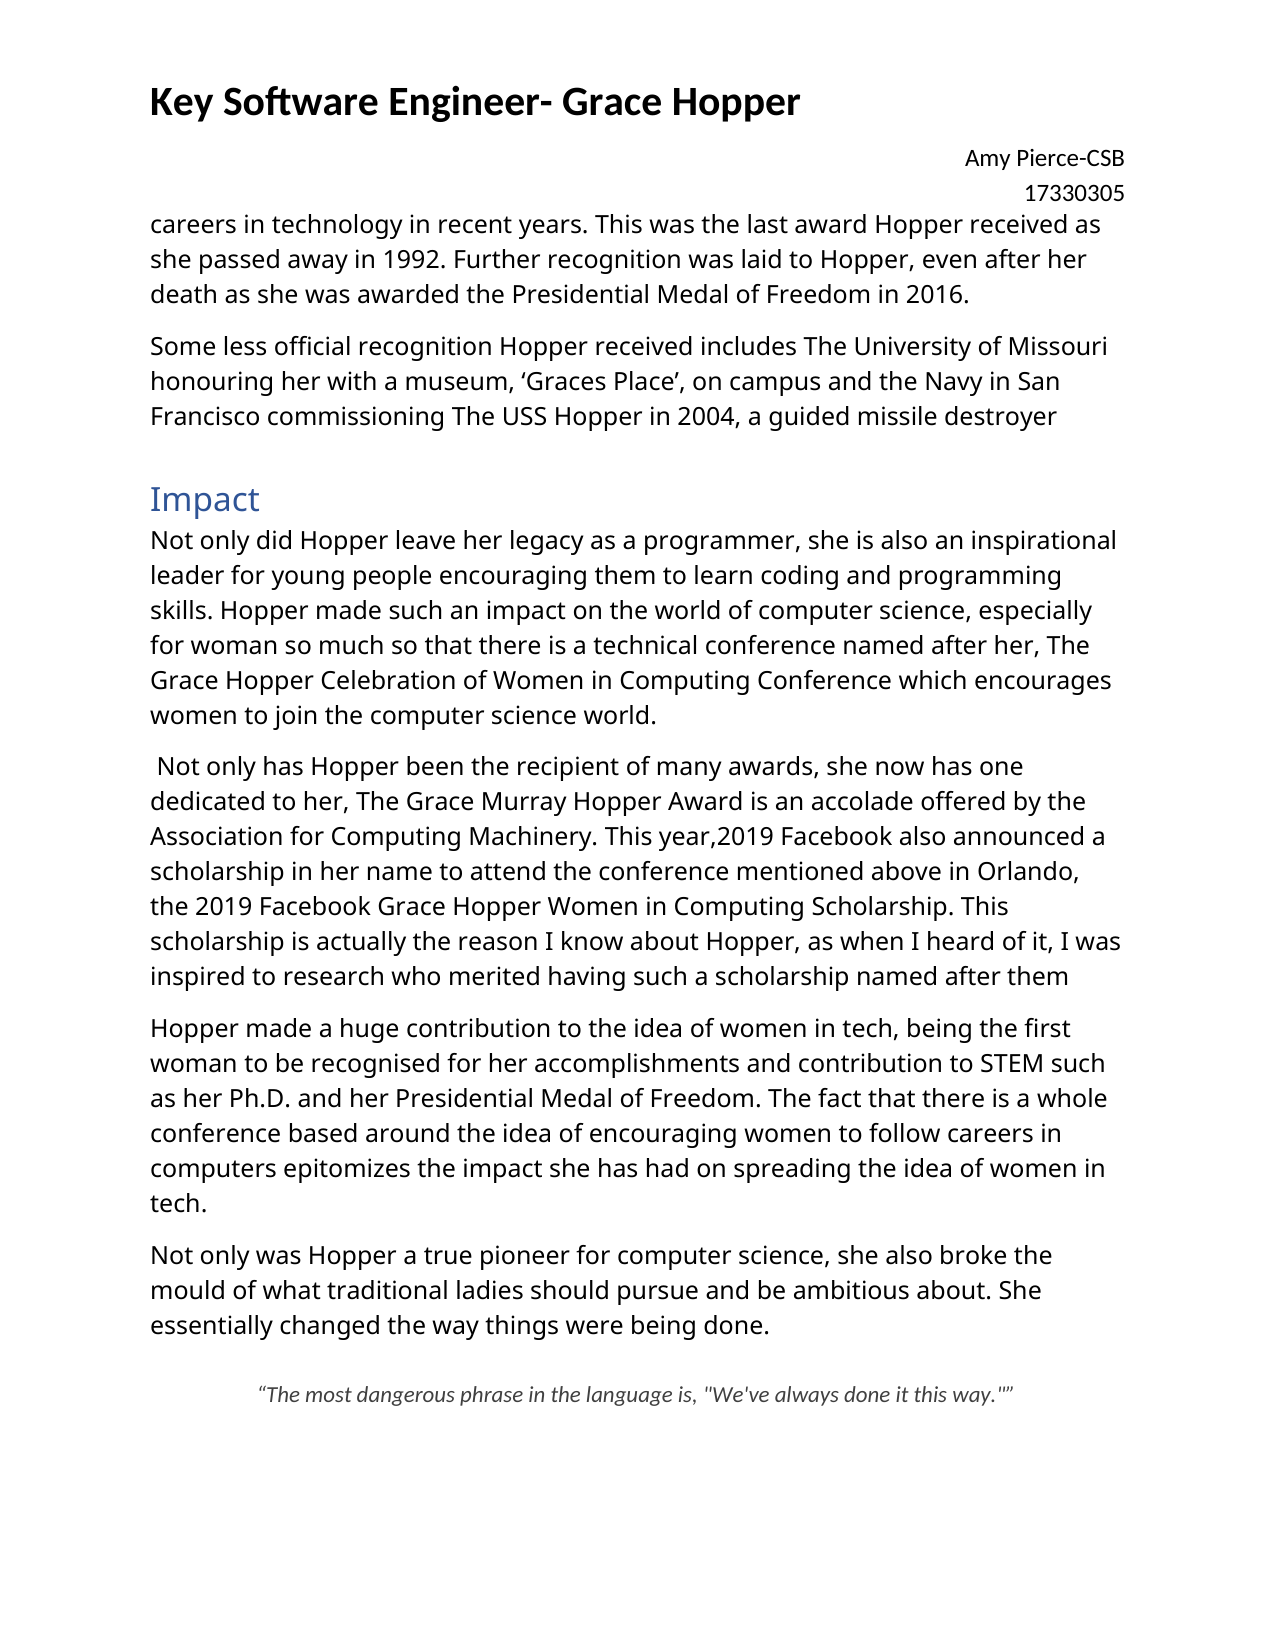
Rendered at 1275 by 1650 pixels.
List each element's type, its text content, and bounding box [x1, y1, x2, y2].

text Not only was Hopper a true pioneer for computer science, she also broke the mould of what traditional ladies should pursue and be ambitious about. She essentially changed the way things were being done. [150, 1237, 1125, 1341]
text Hopper made a huge contribution to the idea of women in tech, being the first woman to be recognised for her accomplishments and contribution to STEM such as her Ph.D. and her Presidential Medal of Freedom. The fact that there is a whole conference based around the idea of encouraging women to follow careers in computers epitomizes the impact she has had on spreading the idea of women in tech. [150, 1011, 1125, 1220]
text careers in technology in recent years. This was the last award Hopper received as she passed away in 1992. Further recognition was laid to Hopper, even after her death as she was awarded the Presidential Medal of Freedom in 2016. [150, 207, 1125, 311]
text Not only did Hopper leave her legacy as a programmer, she is also an inspirational leader for young people encouraging them to learn coding and programming skills. Hopper made such an impact on the world of computer science, especially for woman so much so that there is a technical conference named after her, The Grace Hopper Celebration of Women in Computing Conference which encourages women to join the computer science world. [150, 522, 1125, 731]
subtitle Impact [150, 476, 1125, 521]
text “The most dangerous phrase in the language is, "We've always done it this way."” [240, 1380, 1035, 1408]
text Some less official recognition Hopper received includes The University of Missouri honouring her with a museum, ‘Graces Place’, on campus and the Navy in San Francisco commissioning The USS Hopper in 2004, a guided missile destroyer [150, 329, 1125, 433]
text Not only has Hopper been the recipient of many awards, she now has one dedicated to her, The Grace Murray Hopper Award is an accolade offered by the Association for Computing Machinery. This year,2019 Facebook also announced a scholarship in her name to attend the conference mentioned above in Orlando, the 2019 Facebook Grace Hopper Women in Computing Scholarship. This scholarship is actually the reason I know about Hopper, as when I heard of it, I was inspired to research who merited having such a scholarship named after them [150, 749, 1125, 993]
